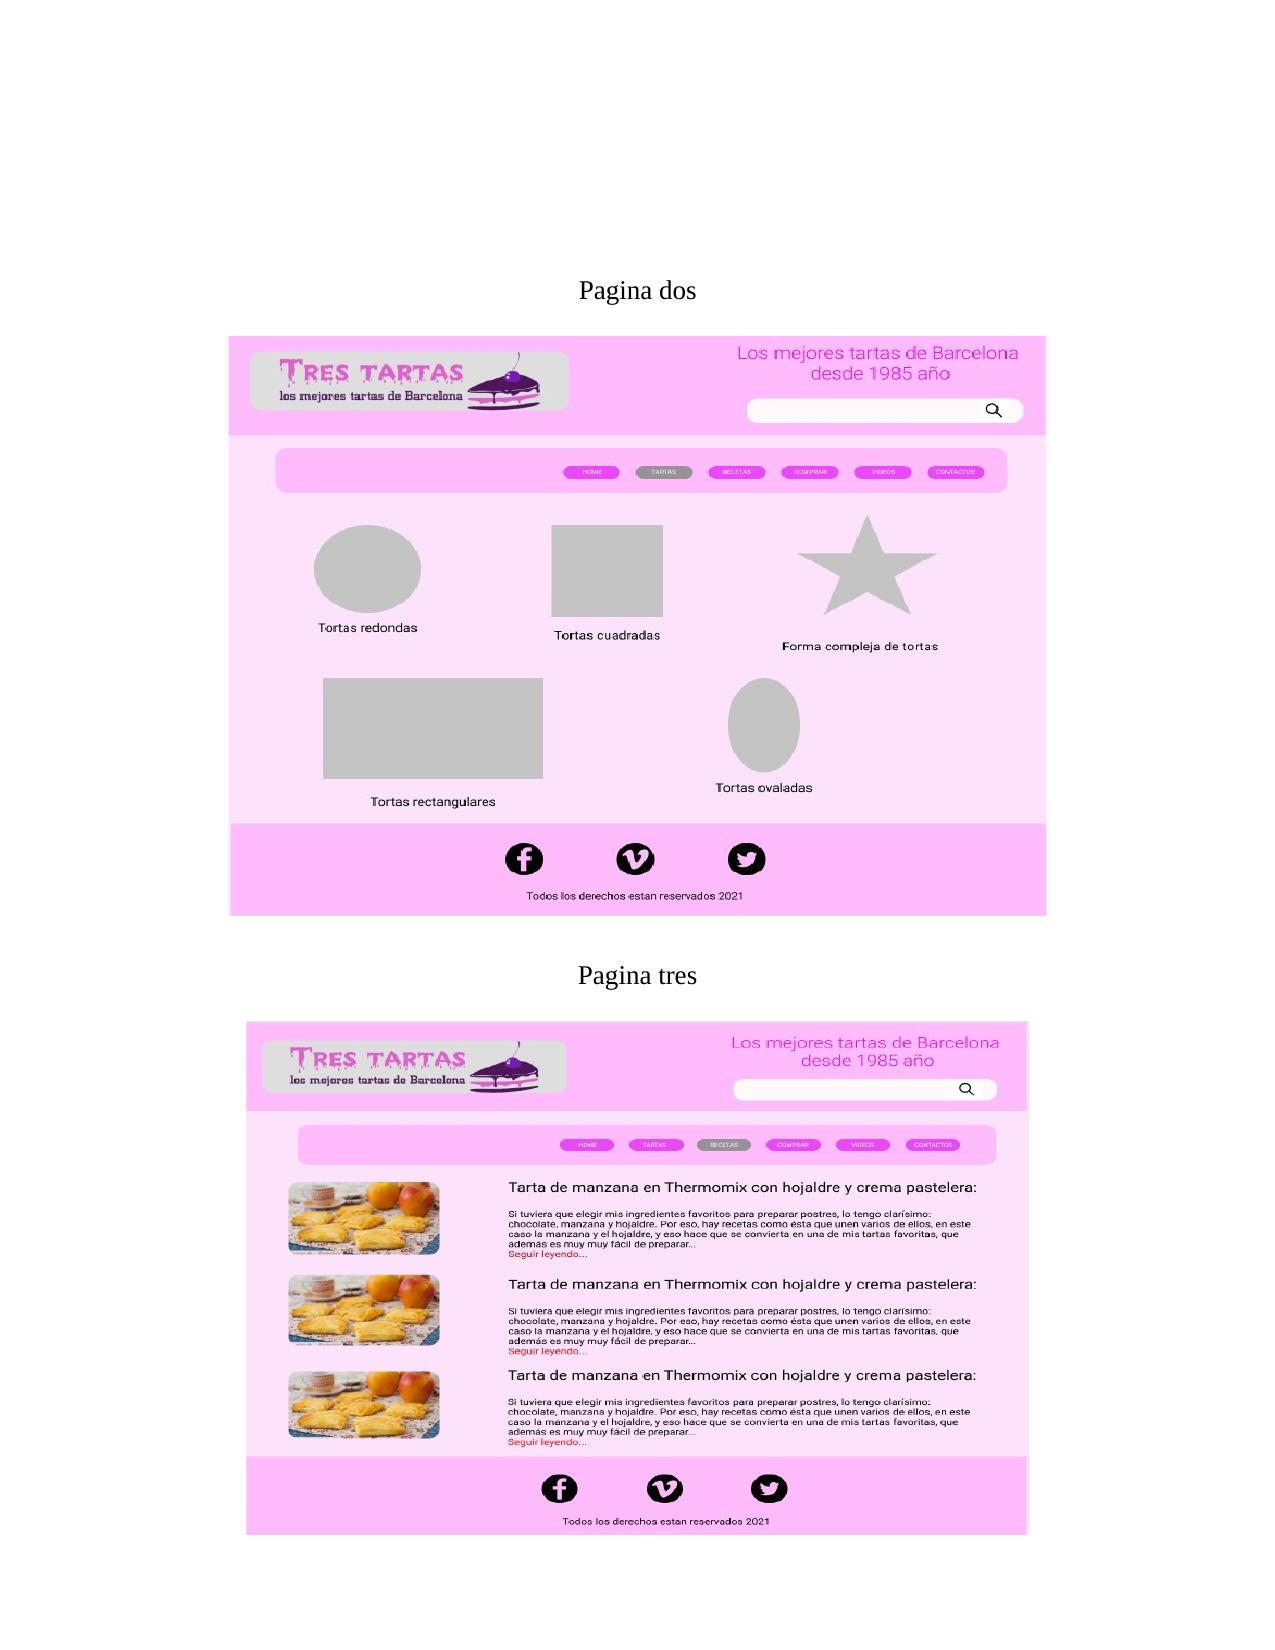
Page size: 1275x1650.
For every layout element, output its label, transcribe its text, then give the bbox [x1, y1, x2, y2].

text Pagina tres [118, 959, 1157, 990]
picture [246, 1021, 1029, 1535]
text Pagina dos [118, 274, 1157, 305]
picture [228, 336, 1047, 916]
